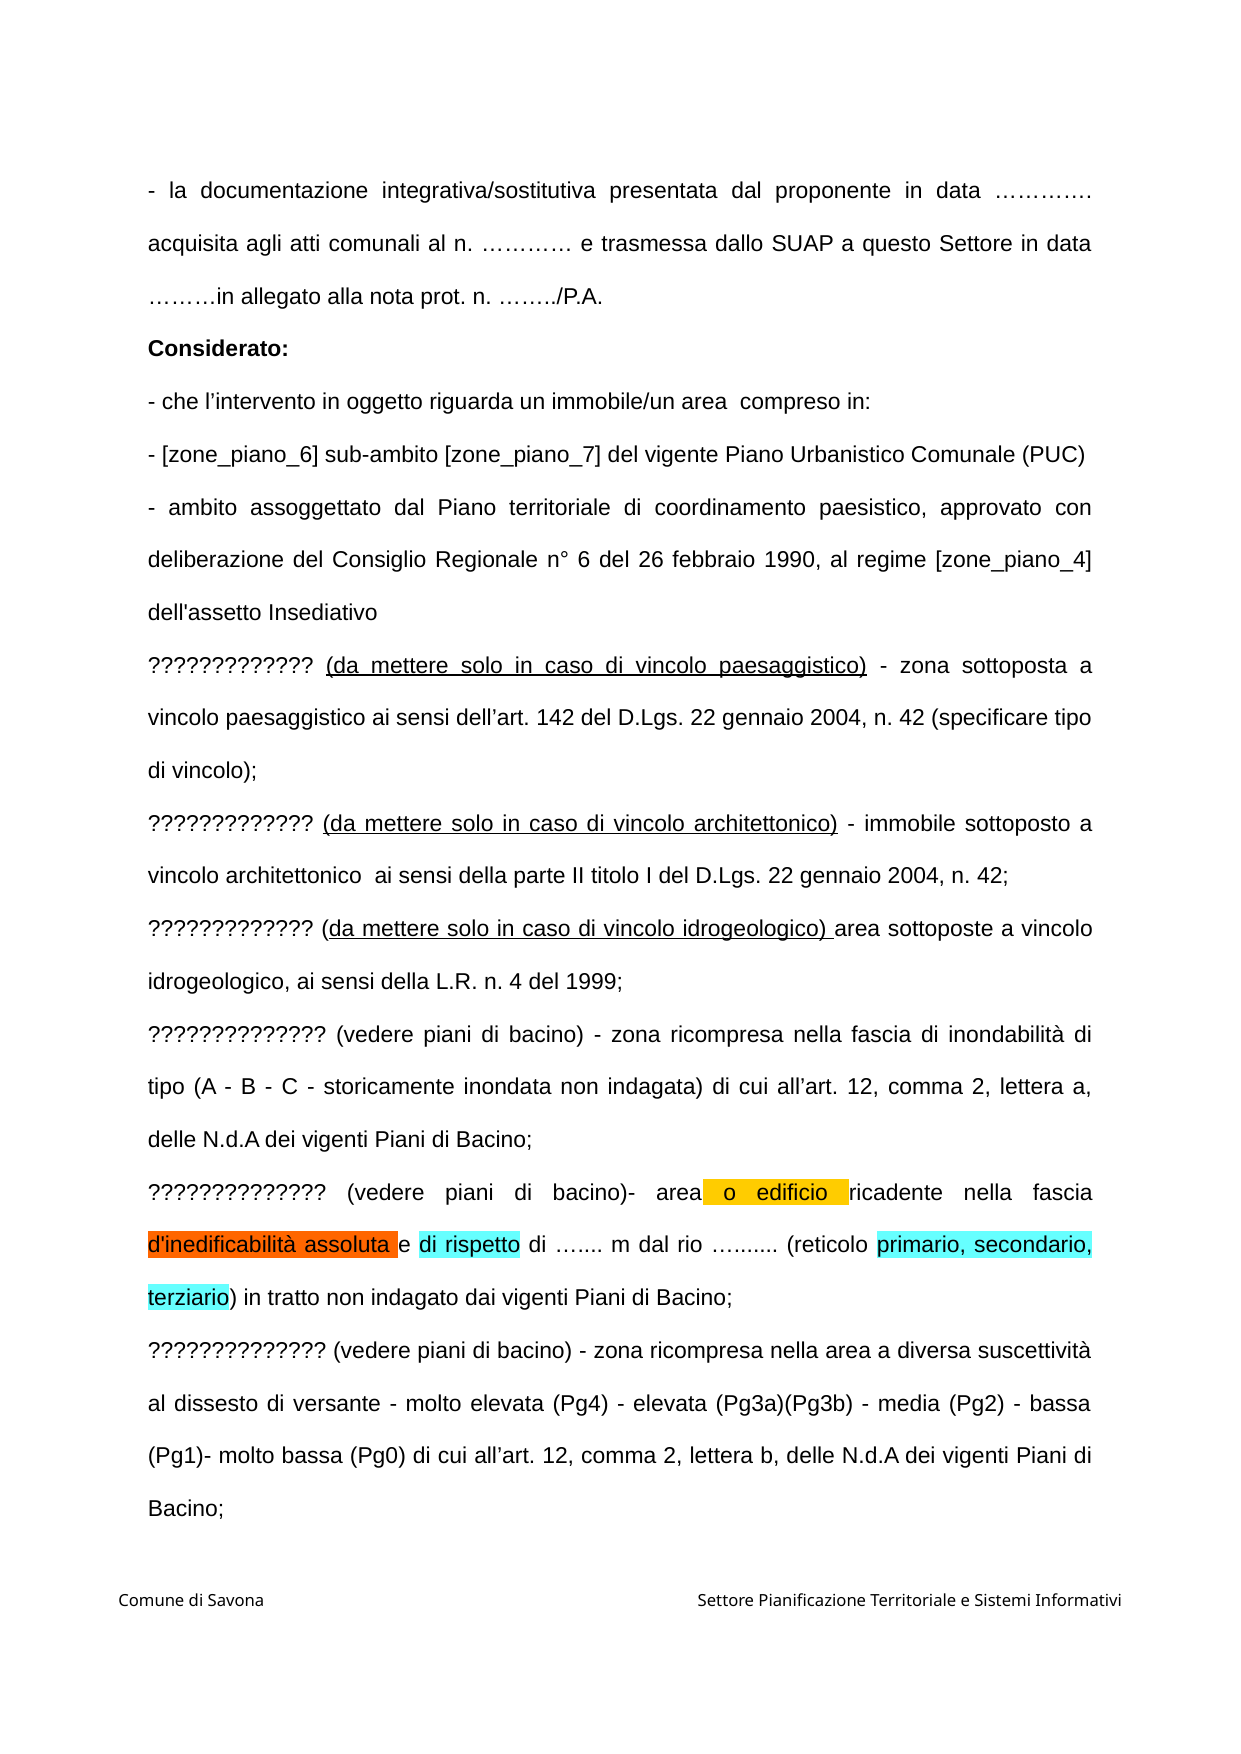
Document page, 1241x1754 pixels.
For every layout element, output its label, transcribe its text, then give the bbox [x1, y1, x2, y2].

text ????????????? (da mettere solo in caso di vincolo idrogeologico) area sottoposte a vincolo idrogeologico, ai sensi della L.R. n. 4 del 1999; [148, 915, 1093, 994]
text ?????????????? (vedere piani di bacino) - zona ricompresa nella area a diversa suscettività al dissesto di versante - molto elevata (Pg4) - elevata (Pg3a)(Pg3b) - media (Pg2) - bassa (Pg1)- molto bassa (Pg0) di cui all’art. 12, comma 2, lettera b, delle N.d.A dei vigenti Piani di Bacino; [148, 1337, 1093, 1521]
text - la documentazione integrativa/sostitutiva presentata dal proponente in data …………. acquisita agli atti comunali al n. ………… e trasmessa dallo SUAP a questo Settore in data ………in allegato alla nota prot. n. ……../P.A. [148, 177, 1093, 309]
text ?????????????? (vedere piani di bacino) - zona ricompresa nella fascia di inondabilità di tipo (A - B - C - storicamente inondata non indagata) di cui all’art. 12, comma 2, lettera a, delle N.d.A dei vigenti Piani di Bacino; [148, 1021, 1093, 1152]
text ????????????? (da mettere solo in caso di vincolo paesaggistico) - zona sottoposta a vincolo paesaggistico ai sensi dell’art. 142 del D.Lgs. 22 gennaio 2004, n. 42 (specificare tipo di vincolo); [148, 652, 1093, 783]
text - ambito assoggettato dal Piano territoriale di coordinamento paesistico, approvato con deliberazione del Consiglio Regionale n° 6 del 26 febbraio 1990, al regime [zone_piano_4] dell'assetto Insediativo [148, 493, 1093, 625]
text - [zone_piano_6] sub-ambito [zone_piano_7] del vigente Piano Urbanistico Comunale (PUC) [148, 441, 1093, 467]
text - che l’intervento in oggetto riguarda un immobile/un area compreso in: [148, 388, 1093, 414]
text ?????????????? (vedere piani di bacino)- area o edificio ricadente nella fascia d'inedificabilità assoluta e di rispetto di ….... m dal rio …....... (reticolo primario, secondario, terziario) in tratto non indagato dai vigenti Piani di Bacino; [148, 1179, 1093, 1310]
text ????????????? (da mettere solo in caso di vincolo architettonico) - immobile sottoposto a vincolo architettonico ai sensi della parte II titolo I del D.Lgs. 22 gennaio 2004, n. 42; [148, 810, 1093, 889]
text Considerato: [148, 335, 1093, 362]
